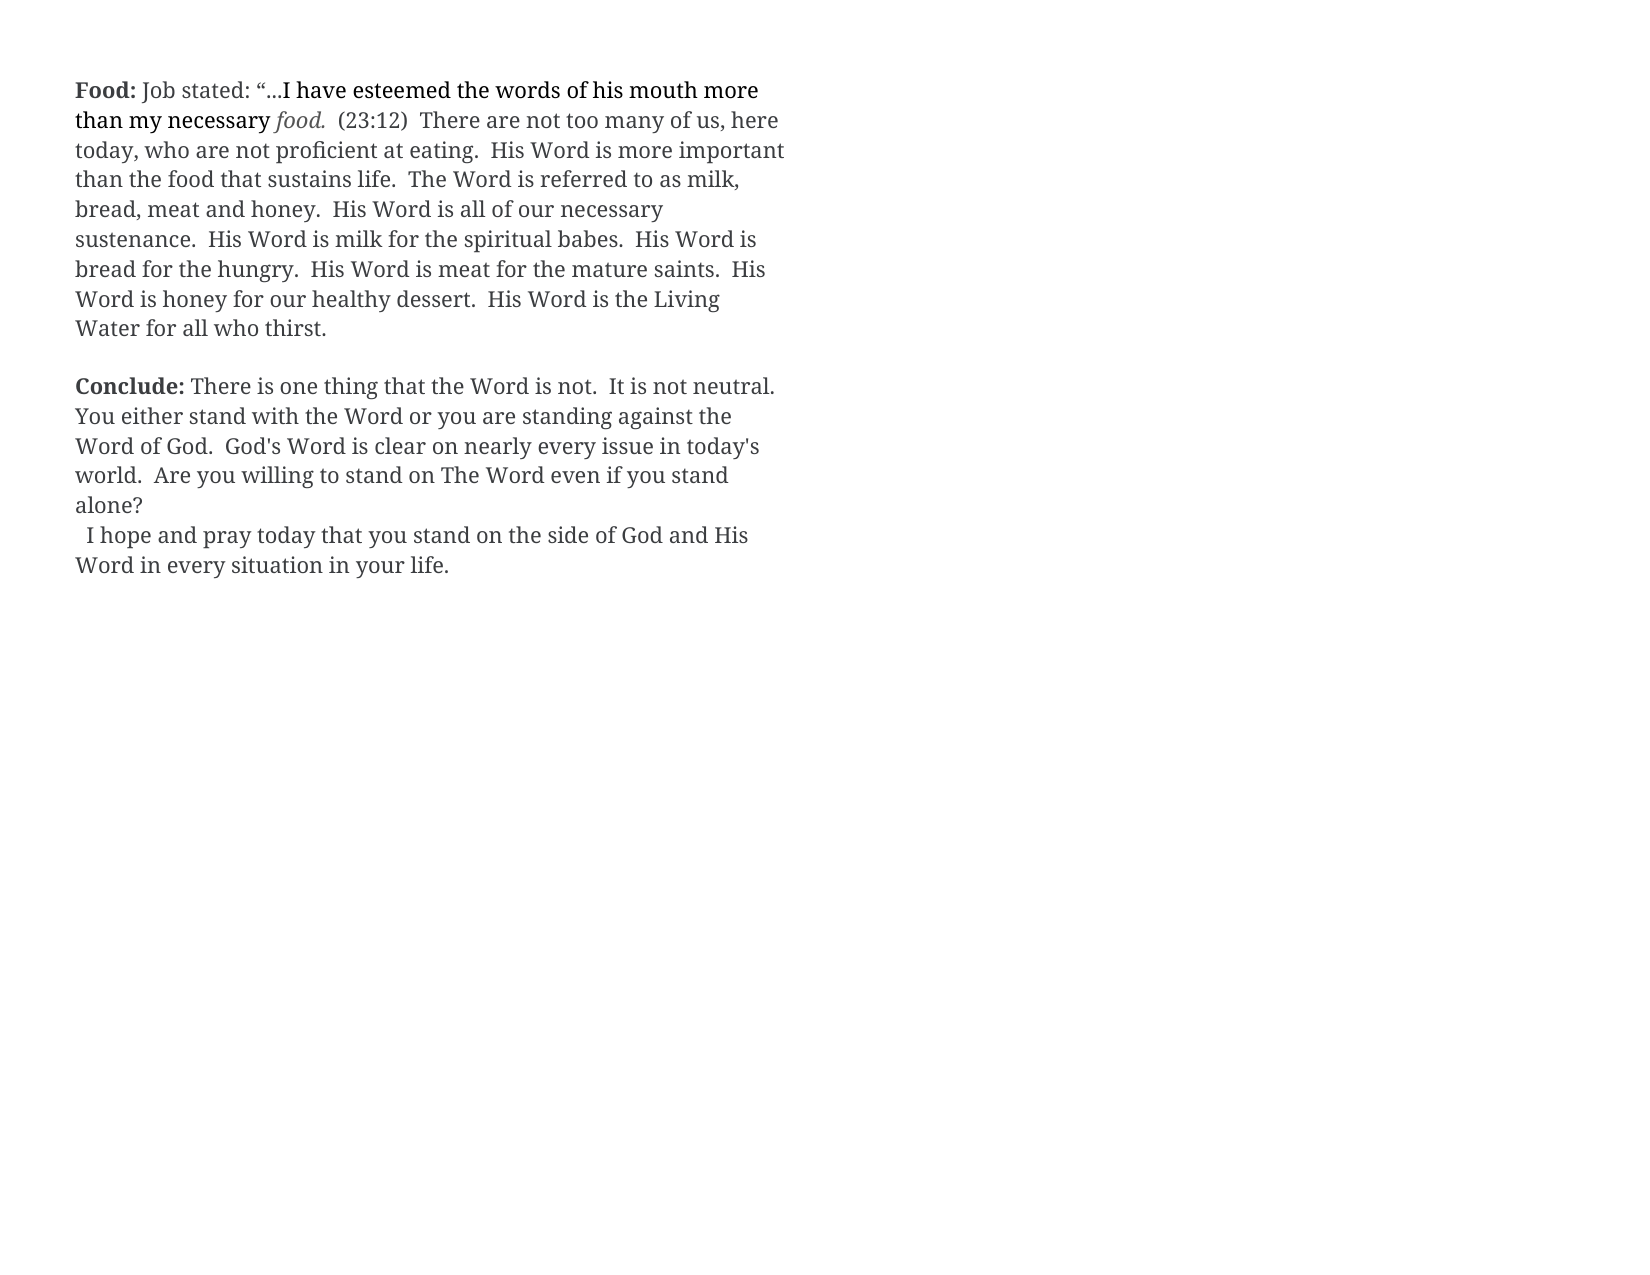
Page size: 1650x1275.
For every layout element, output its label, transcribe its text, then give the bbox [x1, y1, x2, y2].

text I hope and pray today that you stand on the side of God and His Word in every situation in your life. [75, 520, 787, 580]
text Conclude: There is one thing that the Word is not. It is not neutral. You either stand with the Word or you are standing against the Word of God. God's Word is clear on nearly every issue in today's world. Are you willing to stand on The Word even if you stand alone? [75, 371, 787, 520]
text Food: Job stated: “...I have esteemed the words of his mouth more than my necessary food. (23:12) There are not too many of us, here today, who are not proficient at eating. His Word is more important than the food that sustains life. The Word is referred to as milk, bread, meat and honey. His Word is all of our necessary sustenance. His Word is milk for the spiritual babes. His Word is bread for the hungry. His Word is meat for the mature saints. His Word is honey for our healthy dessert. His Word is the Living Water for all who thirst. [75, 75, 787, 343]
